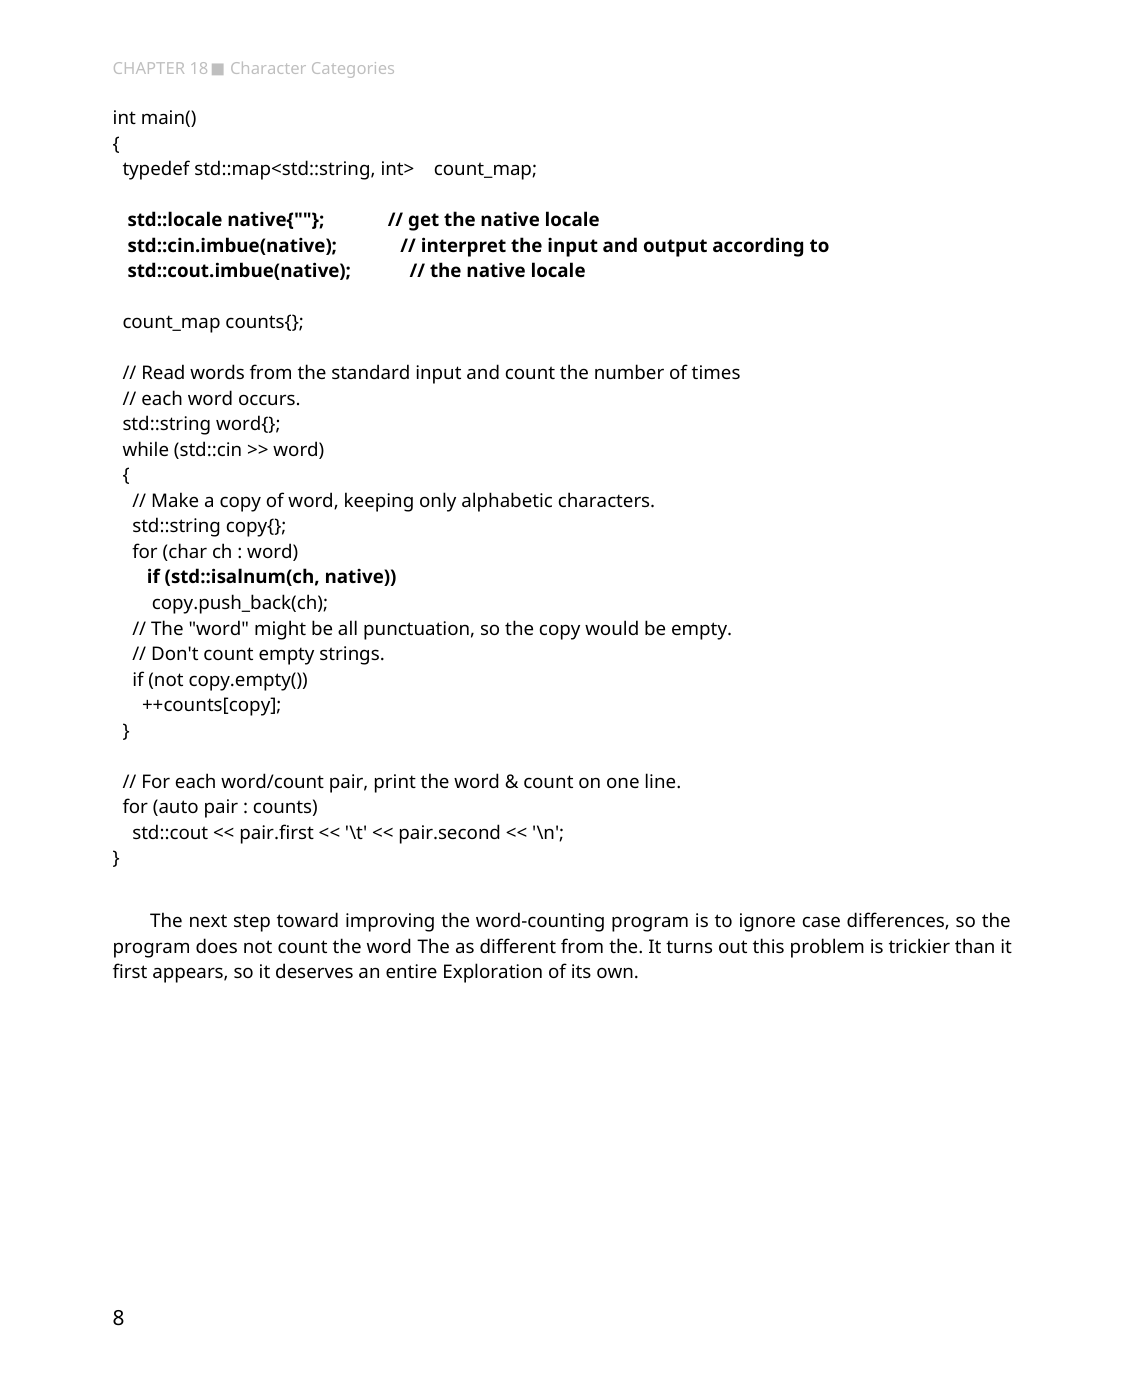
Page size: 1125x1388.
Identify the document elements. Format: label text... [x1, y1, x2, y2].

text std::string word{}; [112, 411, 1012, 436]
text { [112, 462, 1012, 487]
text // Don't count empty strings. [112, 640, 1012, 666]
text ++counts[copy]; [112, 691, 1012, 717]
text std::cout << pair.first << '\t' << pair.second << '\n'; [112, 819, 1012, 844]
text The next step toward improving the word-counting program is to ignore case differences, so the program does not count the word The as different from the. It turns out this problem is trickier than it first appears, so it deserves an entire Exploration of its own. [112, 908, 1012, 984]
text // For each word/count pair, print the word & count on one line. [112, 768, 1012, 793]
text int main() [112, 104, 1012, 130]
text } [112, 844, 1012, 870]
text std::cout.imbue(native); // the native locale [112, 258, 1012, 283]
text if (not copy.empty()) [112, 666, 1012, 691]
text // Read words from the standard input and count the number of times [112, 360, 1012, 385]
text std::locale native{""}; // get the native locale [112, 207, 1012, 232]
text copy.push_back(ch); [112, 589, 1012, 615]
text { [112, 130, 1012, 156]
text while (std::cin >> word) [112, 436, 1012, 462]
text for (char ch : word) [112, 538, 1012, 564]
text count_map counts{}; [112, 309, 1012, 334]
text // The "word" might be all punctuation, so the copy would be empty. [112, 615, 1012, 640]
text std::string copy{}; [112, 513, 1012, 538]
text for (auto pair : counts) [112, 793, 1012, 819]
text if (std::isalnum(ch, native)) [112, 564, 1012, 589]
text std::cin.imbue(native); // interpret the input and output according to [112, 232, 1012, 258]
text } [112, 717, 1012, 742]
text // Make a copy of word, keeping only alphabetic characters. [112, 487, 1012, 513]
text // each word occurs. [112, 385, 1012, 411]
text typedef std::map<std::string, int> count_map; [112, 156, 1012, 181]
